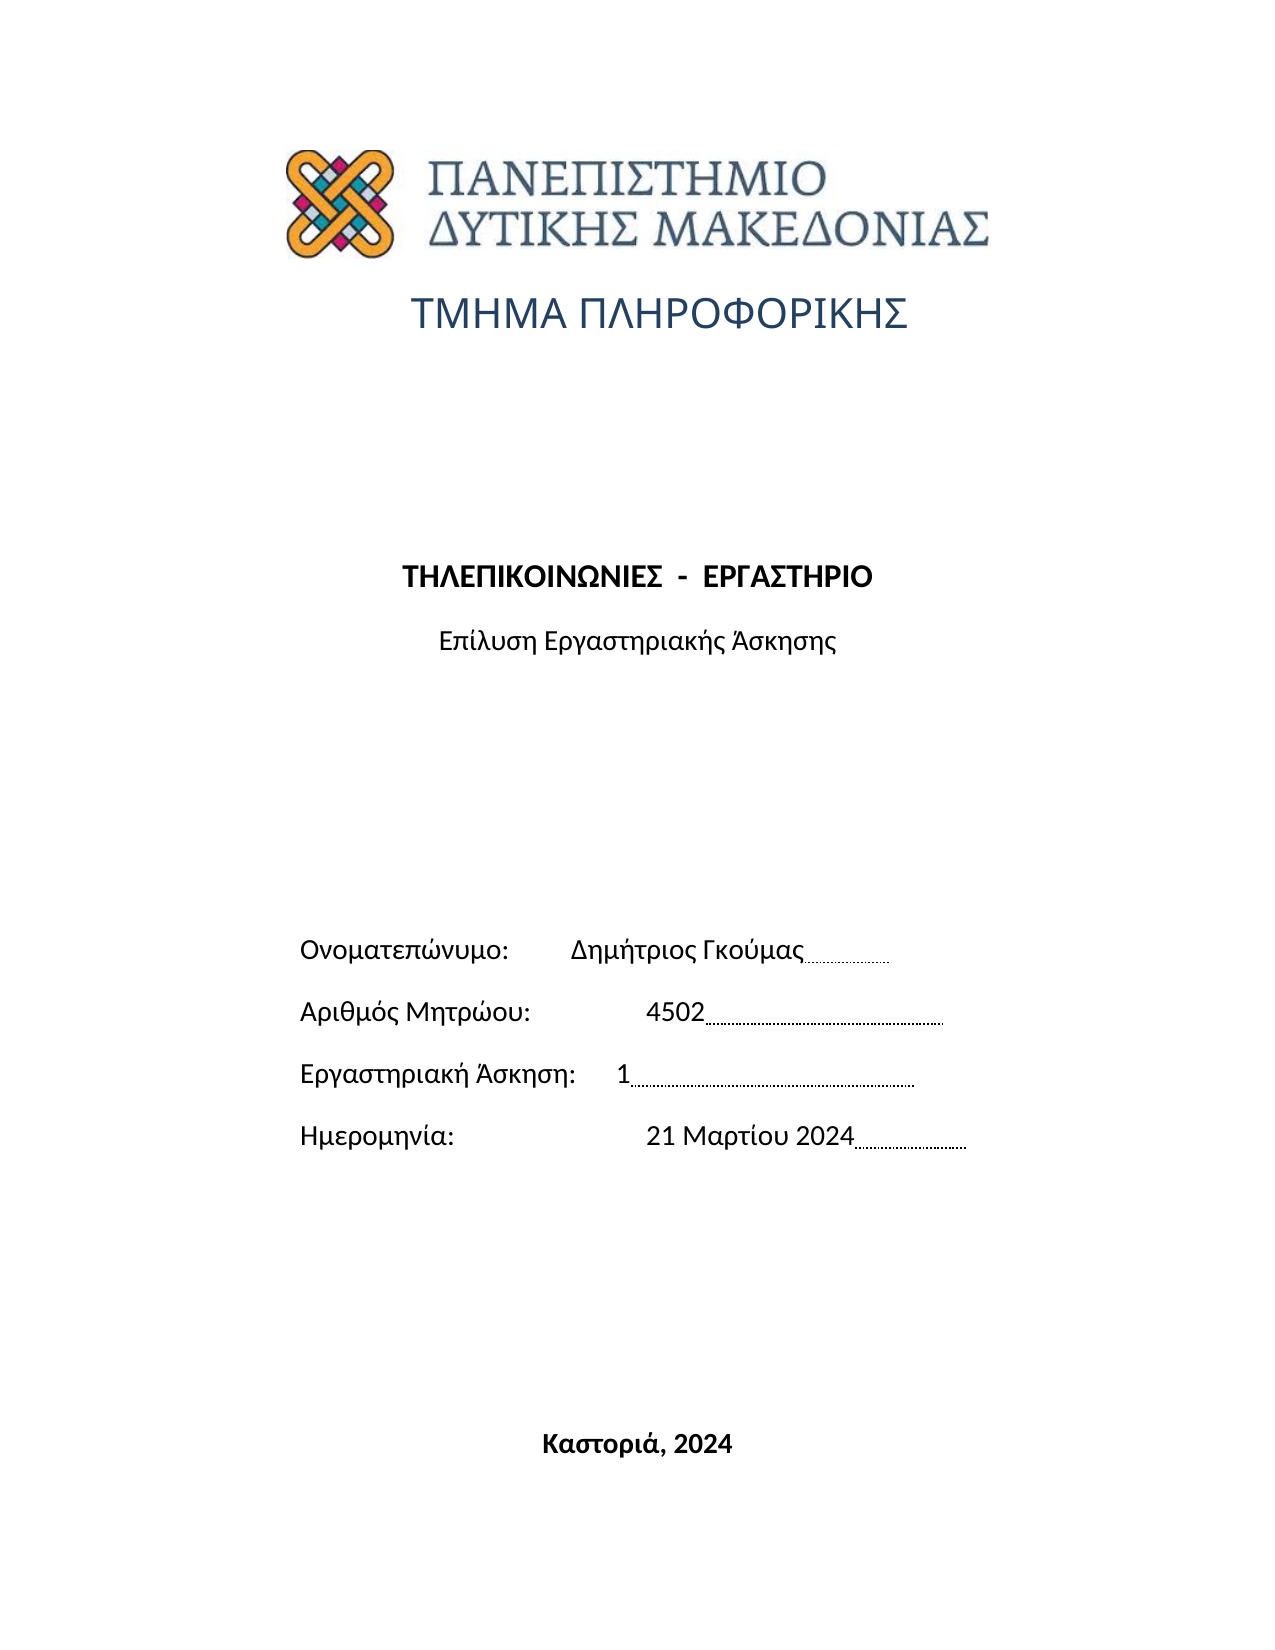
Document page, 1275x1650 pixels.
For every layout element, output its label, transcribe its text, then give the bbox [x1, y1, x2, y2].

text ΤΜΗΜΑ ΠΛΗΡΟΦΟΡΙΚΗΣ [150, 283, 1125, 340]
text Αριθμός Μητρώου: 4502 [300, 993, 1125, 1029]
text ΤΗΛΕΠΙΚΟΙΝΩΝΙΕΣ - ΕΡΓΑΣΤΗΡΙΟ [150, 555, 1125, 596]
picture [286, 150, 989, 259]
text Καστοριά, 2024 [150, 1425, 1125, 1461]
text Ονοματεπώνυμο: Δημήτριος Γκούμας [300, 931, 1125, 967]
text Εργαστηριακή Άσκηση: 1 [300, 1055, 1125, 1090]
text Επίλυση Εργαστηριακής Άσκησης [150, 622, 1125, 658]
text Ημερομηνία: 21 Μαρτίου 2024 [300, 1117, 1125, 1152]
